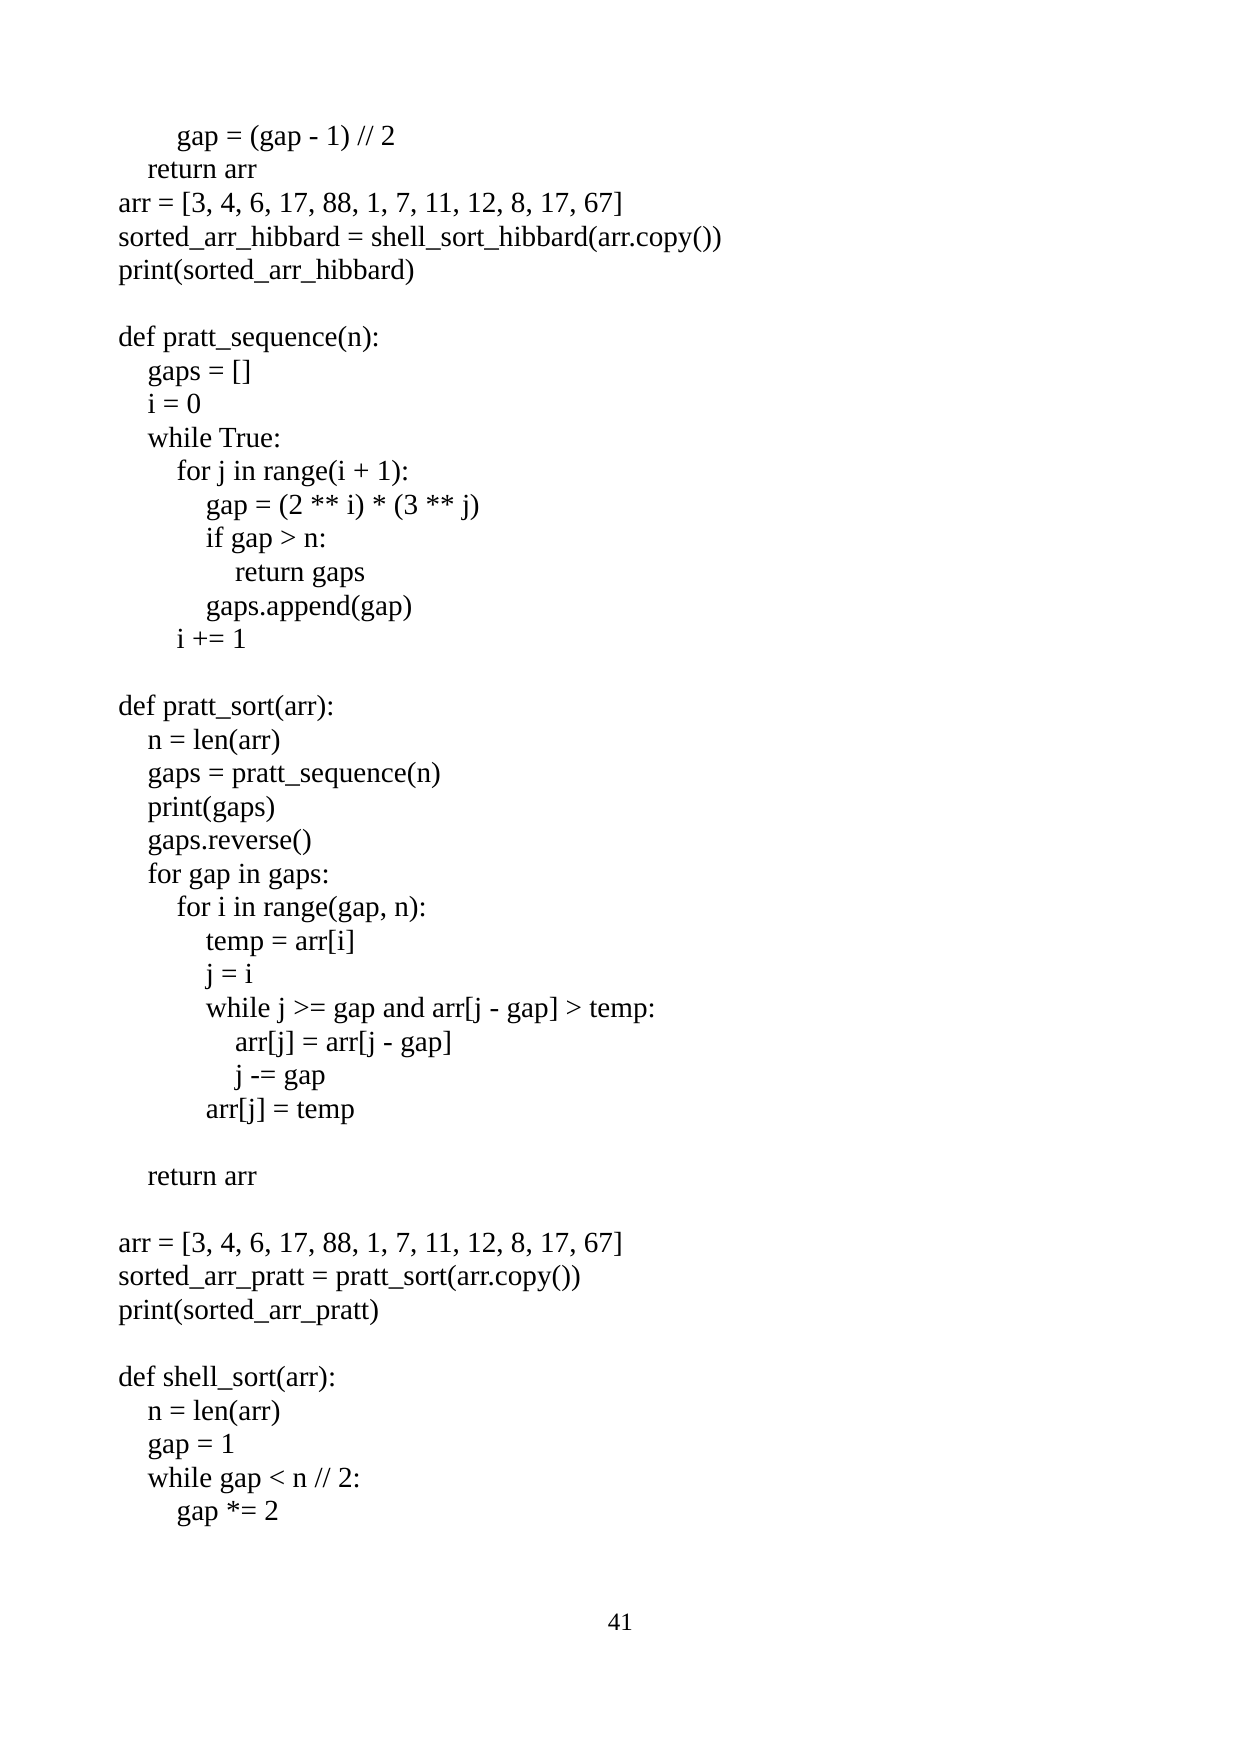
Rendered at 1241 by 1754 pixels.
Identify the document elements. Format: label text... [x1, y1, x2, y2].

text gaps = pratt_sequence(n) [118, 755, 1122, 789]
text gaps.append(gap) [118, 588, 1122, 621]
text print(sorted_arr_hibbard) [118, 252, 1122, 286]
text arr[j] = temp [118, 1091, 1122, 1124]
text while j >= gap and arr[j - gap] > temp: [118, 990, 1122, 1024]
text return arr [118, 152, 1122, 185]
text def shell_sort(arr): [118, 1359, 1122, 1393]
text for j in range(i + 1): [118, 453, 1122, 487]
text print(sorted_arr_pratt) [118, 1292, 1122, 1326]
text arr[j] = arr[j - gap] [118, 1024, 1122, 1057]
text return arr [118, 1158, 1122, 1191]
text arr = [3, 4, 6, 17, 88, 1, 7, 11, 12, 8, 17, 67] [118, 185, 1122, 219]
text gap = (gap - 1) // 2 [118, 118, 1122, 152]
text i += 1 [118, 621, 1122, 655]
text arr = [3, 4, 6, 17, 88, 1, 7, 11, 12, 8, 17, 67] [118, 1225, 1122, 1258]
text gaps.reverse() [118, 822, 1122, 856]
text gap = (2 ** i) * (3 ** j) [118, 487, 1122, 521]
text j = i [118, 957, 1122, 990]
text return gaps [118, 554, 1122, 588]
text n = len(arr) [118, 722, 1122, 755]
text def pratt_sort(arr): [118, 688, 1122, 722]
text for i in range(gap, n): [118, 889, 1122, 923]
text for gap in gaps: [118, 856, 1122, 889]
text temp = arr[i] [118, 923, 1122, 957]
text print(gaps) [118, 789, 1122, 822]
text if gap > n: [118, 521, 1122, 554]
text while True: [118, 420, 1122, 453]
text while gap < n // 2: [118, 1460, 1122, 1493]
text gap = 1 [118, 1426, 1122, 1460]
text j -= gap [118, 1057, 1122, 1091]
text gap *= 2 [118, 1493, 1122, 1527]
text sorted_arr_pratt = pratt_sort(arr.copy()) [118, 1258, 1122, 1292]
text n = len(arr) [118, 1393, 1122, 1426]
text sorted_arr_hibbard = shell_sort_hibbard(arr.copy()) [118, 219, 1122, 252]
text gaps = [] [118, 353, 1122, 386]
text i = 0 [118, 386, 1122, 420]
text def pratt_sequence(n): [118, 319, 1122, 353]
